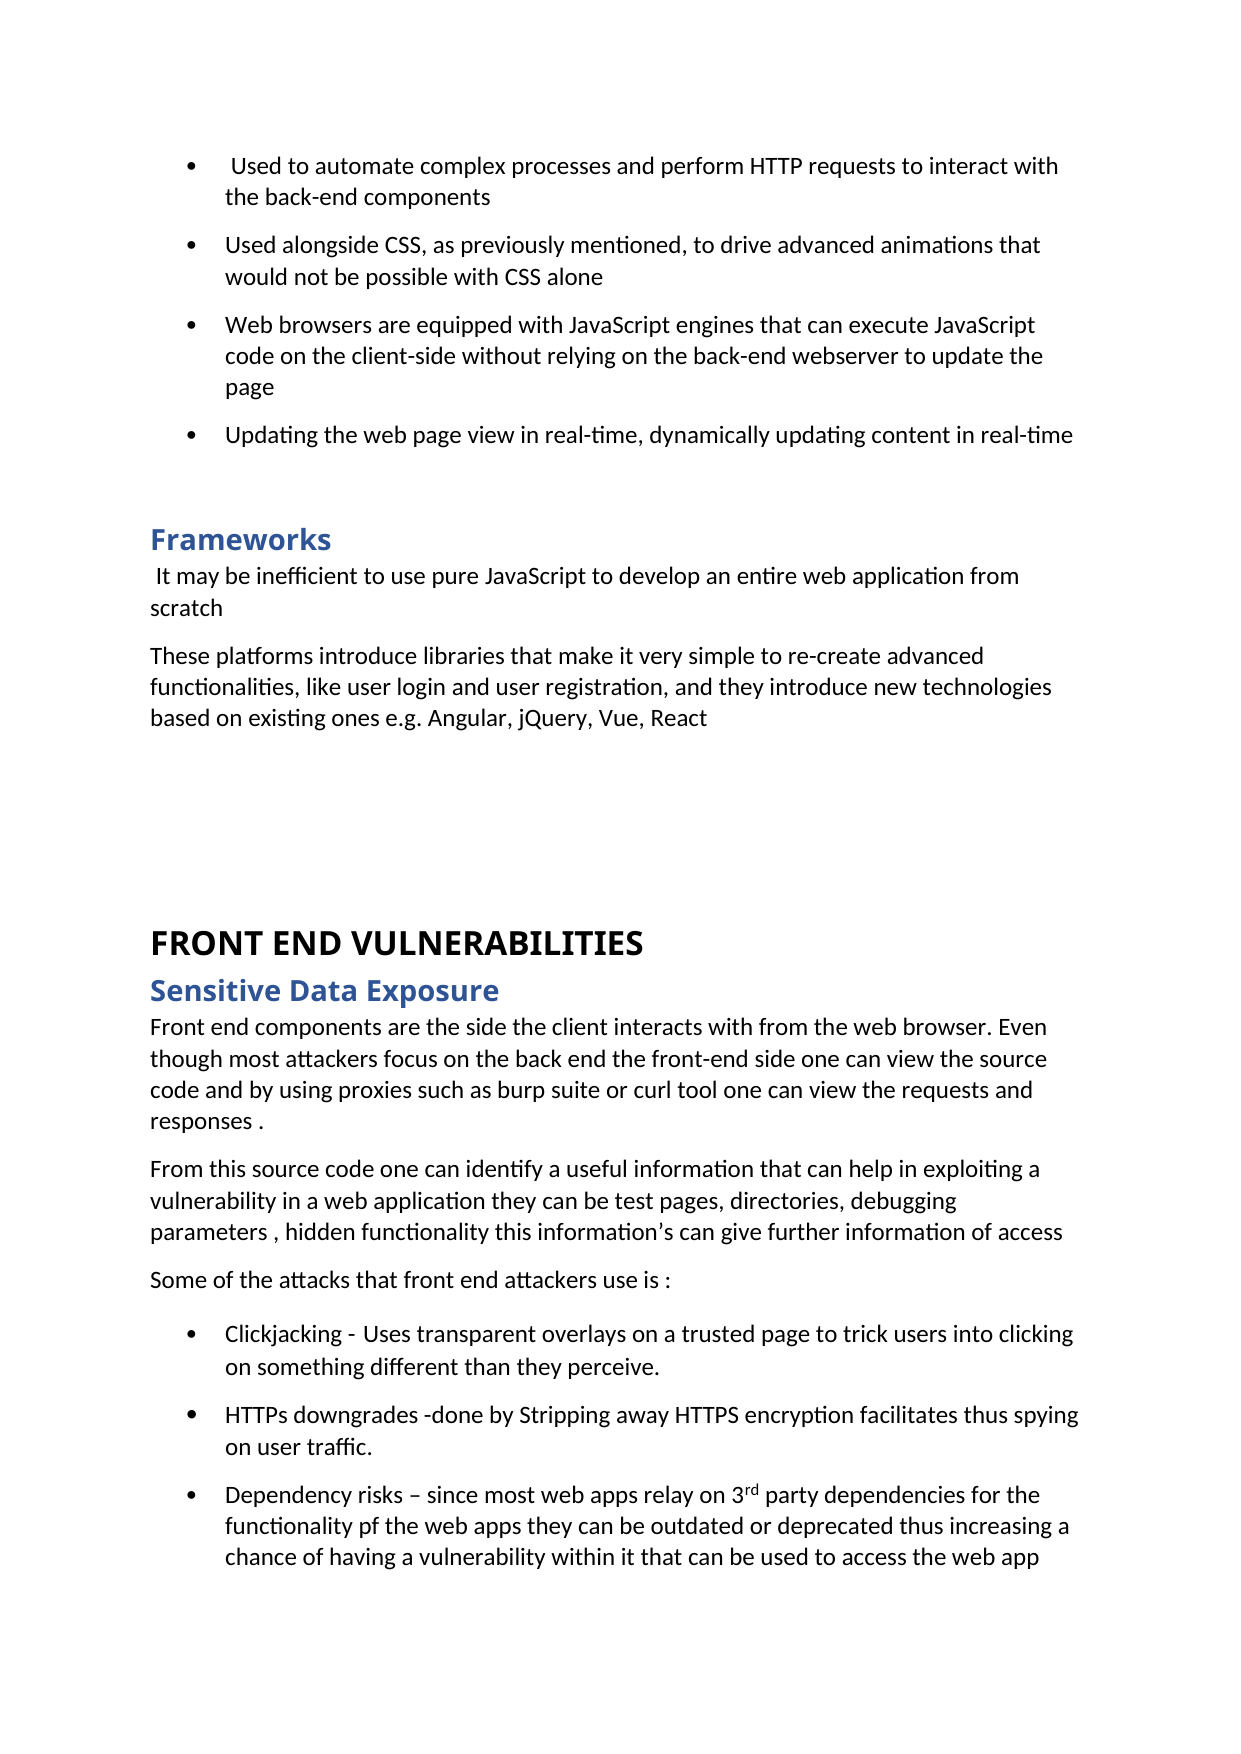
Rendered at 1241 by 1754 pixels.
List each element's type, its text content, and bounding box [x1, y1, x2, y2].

text From this source code one can identify a useful information that can help in exploiting a vulnerability in a web application they can be test pages, directories, debugging parameters , hidden functionality this information’s can give further information of access [150, 1153, 1090, 1247]
list Dependency risks – since most web apps relay on 3rd party dependencies for the functionality pf the web apps they can be outdated or deprecated thus increasing a chance of having a vulnerability within it that can be used to access the web app [187, 1479, 1090, 1572]
text These platforms introduce libraries that make it very simple to re-create advanced functionalities, like user login and user registration, and they introduce new technologies based on existing ones e.g. Angular, jQuery, Vue, React [150, 640, 1090, 733]
text Some of the attacks that front end attackers use is : [150, 1264, 1090, 1295]
list Updating the web page view in real-time, dynamically updating content in real-time [187, 419, 1090, 450]
list Web browsers are equipped with JavaScript engines that can execute JavaScript code on the client-side without relying on the back-end webserver to update the page [187, 309, 1090, 402]
list Used to automate complex processes and perform HTTP requests to interact with the back-end components [187, 150, 1090, 212]
list Clickjacking - Uses transparent overlays on a trusted page to trick users into clicking on something different than they perceive. [187, 1312, 1090, 1382]
subtitle Sensitive Data Exposure [150, 971, 1090, 1010]
subtitle FRONT END VULNERABILITIES [150, 920, 1090, 965]
text Front end components are the side the client interacts with from the web browser. Even though most attackers focus on the back end the front-end side one can view the source code and by using proxies such as burp suite or curl tool one can view the requests and responses . [150, 1011, 1090, 1136]
subtitle Frameworks [150, 520, 1090, 559]
list Used alongside CSS, as previously mentioned, to drive advanced animations that would not be possible with CSS alone [187, 229, 1090, 291]
text It may be inefficient to use pure JavaScript to develop an entire web application from scratch [150, 561, 1090, 622]
list HTTPs downgrades -done by Stripping away HTTPS encryption facilitates thus spying on user traffic. [187, 1399, 1090, 1461]
